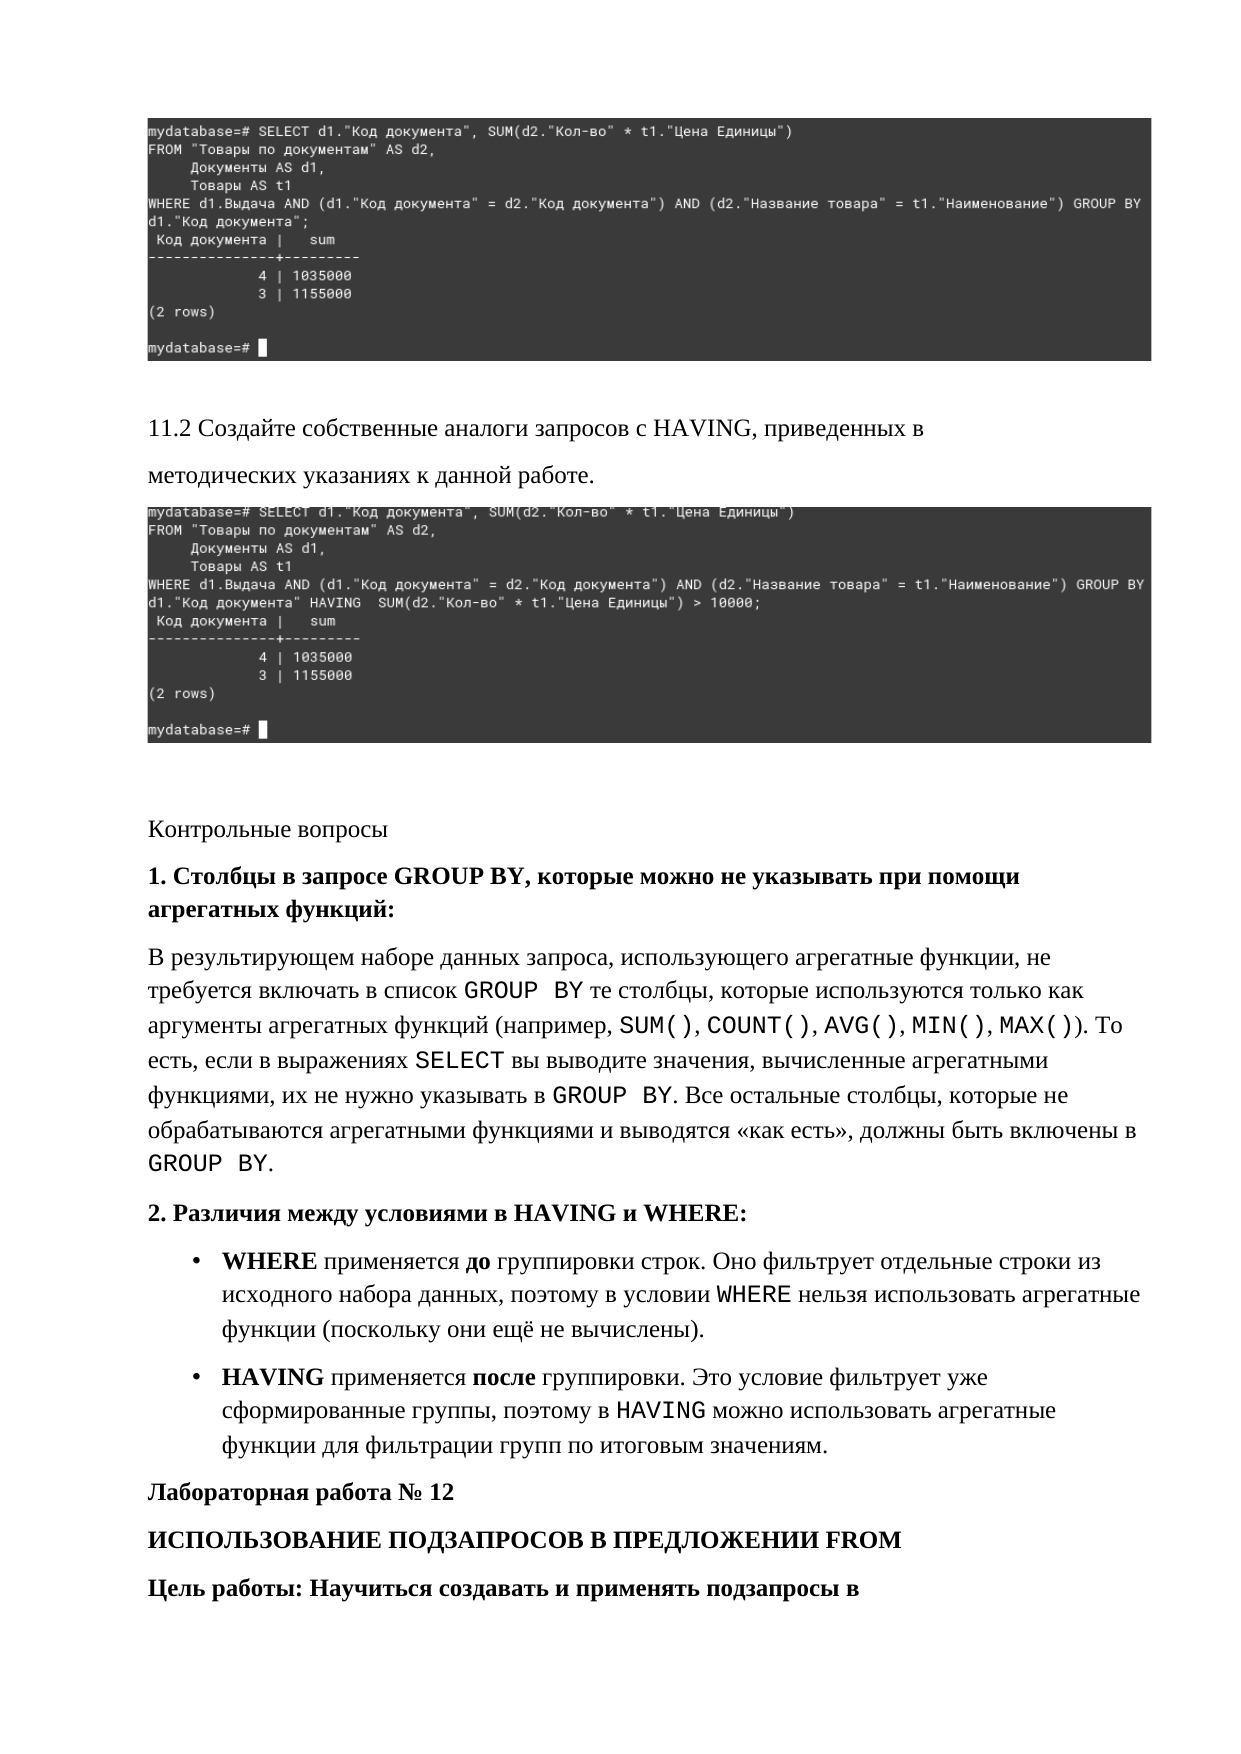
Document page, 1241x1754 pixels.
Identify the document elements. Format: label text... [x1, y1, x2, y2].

text 2. Различия между условиями в HAVING и WHERE: [148, 1198, 1152, 1227]
text Лабораторная работа № 12 [148, 1477, 1152, 1506]
text В результирующем наборе данных запроса, использующего агрегатные функции, не требуется включать в список GROUP BY те столбцы, которые используются только как аргументы агрегатных функций (например, SUM(), COUNT(), AVG(), MIN(), MAX()). То есть, если в выражениях SELECT вы выводите значения, вычисленные агрегатными функциями, их не нужно указывать в GROUP BY. Все остальные столбцы, которые не обрабатываются агрегатными функциями и выводятся «как есть», должны быть включены в GROUP BY. [148, 942, 1152, 1179]
picture [147, 507, 1152, 743]
list WHERE применяется до группировки строк. Оно фильтрует отдельные строки из исходного набора данных, поэтому в условии WHERE нельзя использовать агрегатные функции (поскольку они ещё не вычислены). [192, 1246, 1152, 1343]
text ИСПОЛЬЗОВАНИЕ ПОДЗАПРОСОВ В ПРЕДЛОЖЕНИИ FROM [148, 1525, 1152, 1554]
list HAVING применяется после группировки. Это условие фильтрует уже сформированные группы, поэтому в HAVING можно использовать агрегатные функции для фильтрации групп по итоговым значениям. [192, 1362, 1152, 1458]
text методических указаниях к данной работе. [148, 460, 1152, 489]
text 11.2 Создайте собственные аналоги запросов с HAVING, приведенных в [148, 413, 1152, 441]
text Цель работы: Научиться создавать и применять подзапросы в [148, 1573, 1152, 1601]
picture [147, 118, 1152, 361]
text Контрольные вопросы [148, 814, 1152, 842]
text 1. Столбцы в запросе GROUP BY, которые можно не указывать при помощи агрегатных функций: [148, 861, 1152, 923]
